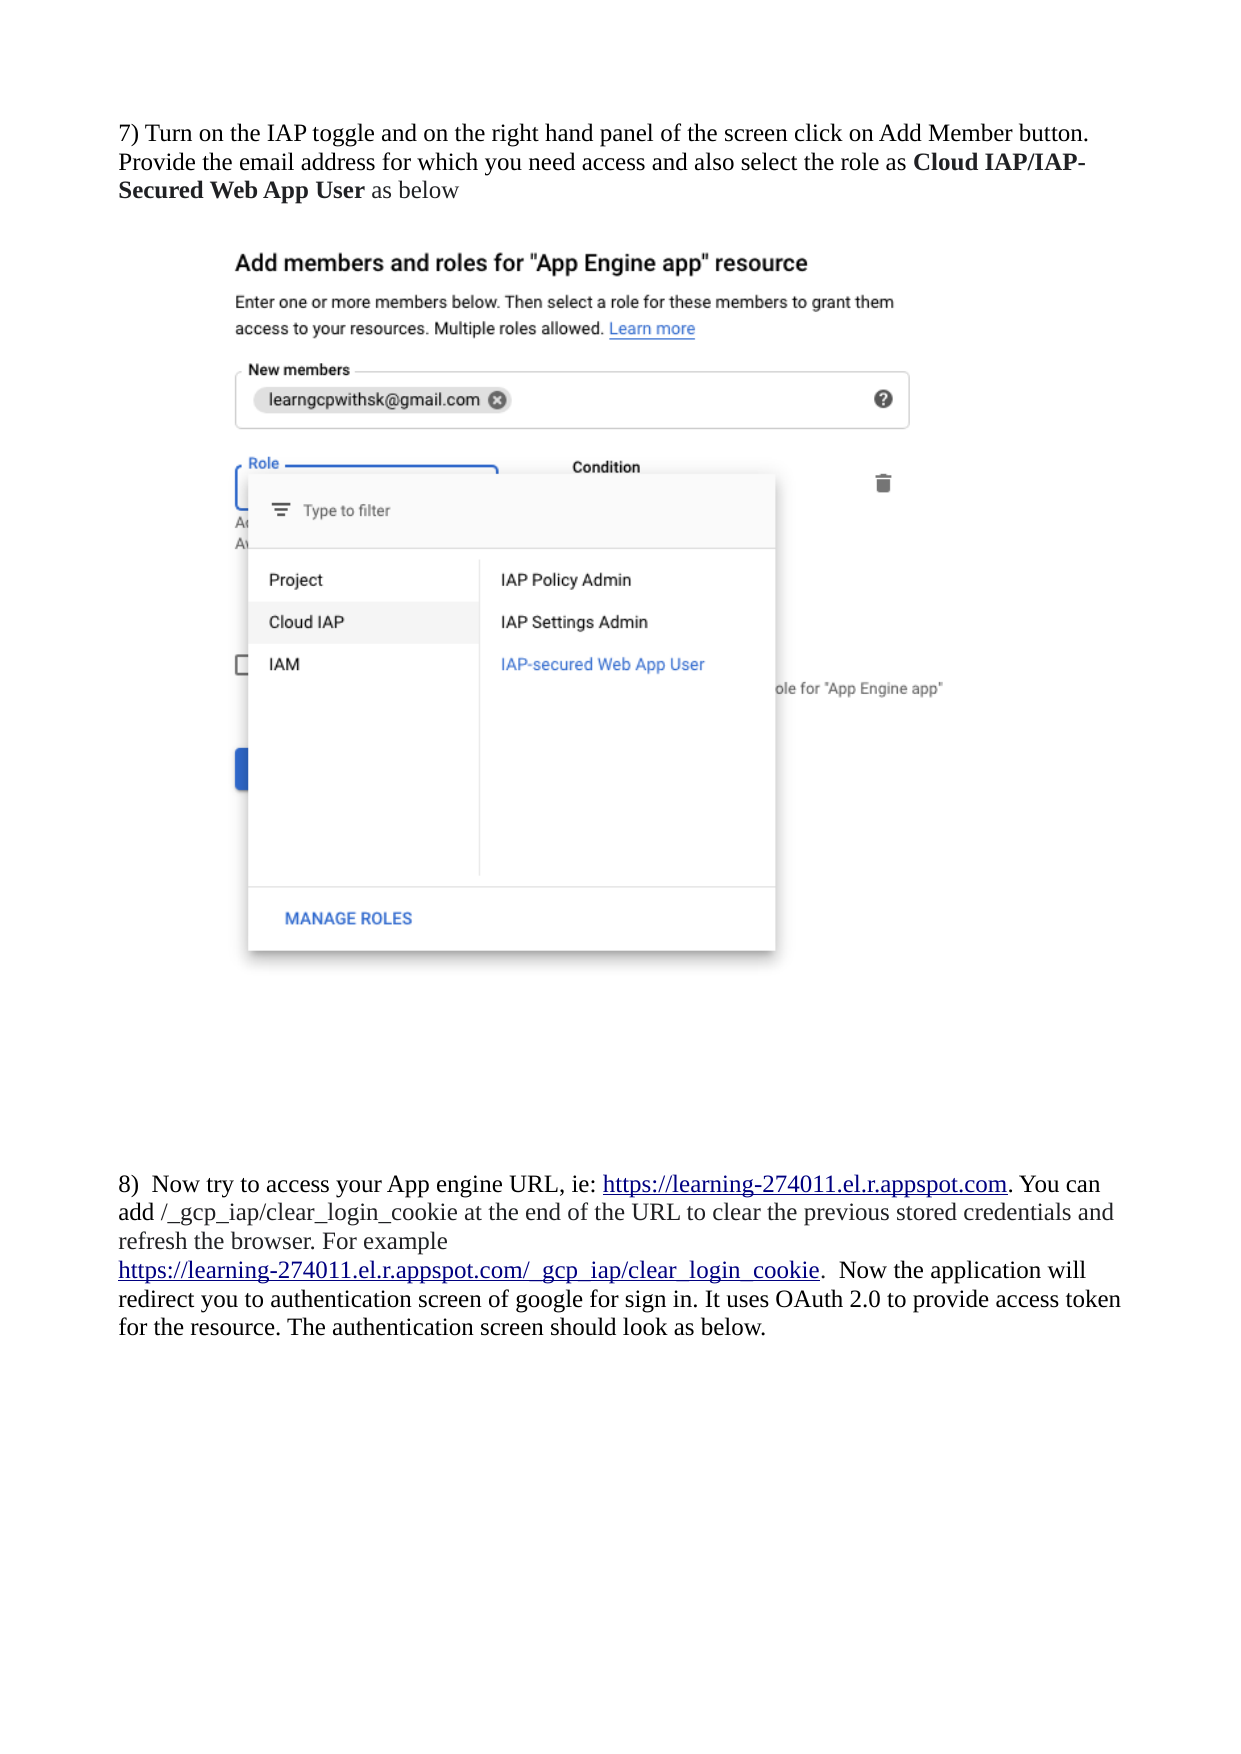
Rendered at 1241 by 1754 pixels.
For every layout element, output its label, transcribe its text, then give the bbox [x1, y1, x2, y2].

text 8) Now try to access your App engine URL, ie: https://learning-274011.el.r.appspot.com. You can add /_gcp_iap/clear_login_cookie at the end of the URL to clear the previous stored credentials and refresh the browser. For example https://learning-274011.el.r.appspot.com/_gcp_iap/clear_login_cookie. Now the application will redirect you to authentication screen of google for sign in. It uses OAuth 2.0 to provide access token for the resource. The authentication screen should look as below. [118, 1169, 1122, 1341]
picture [218, 233, 1022, 997]
text 7) Turn on the IAP toggle and on the right hand panel of the screen click on Add Member button. Provide the email address for which you need access and also select the role as Cloud IAP/IAP-Secured Web App User as below [118, 118, 1122, 204]
